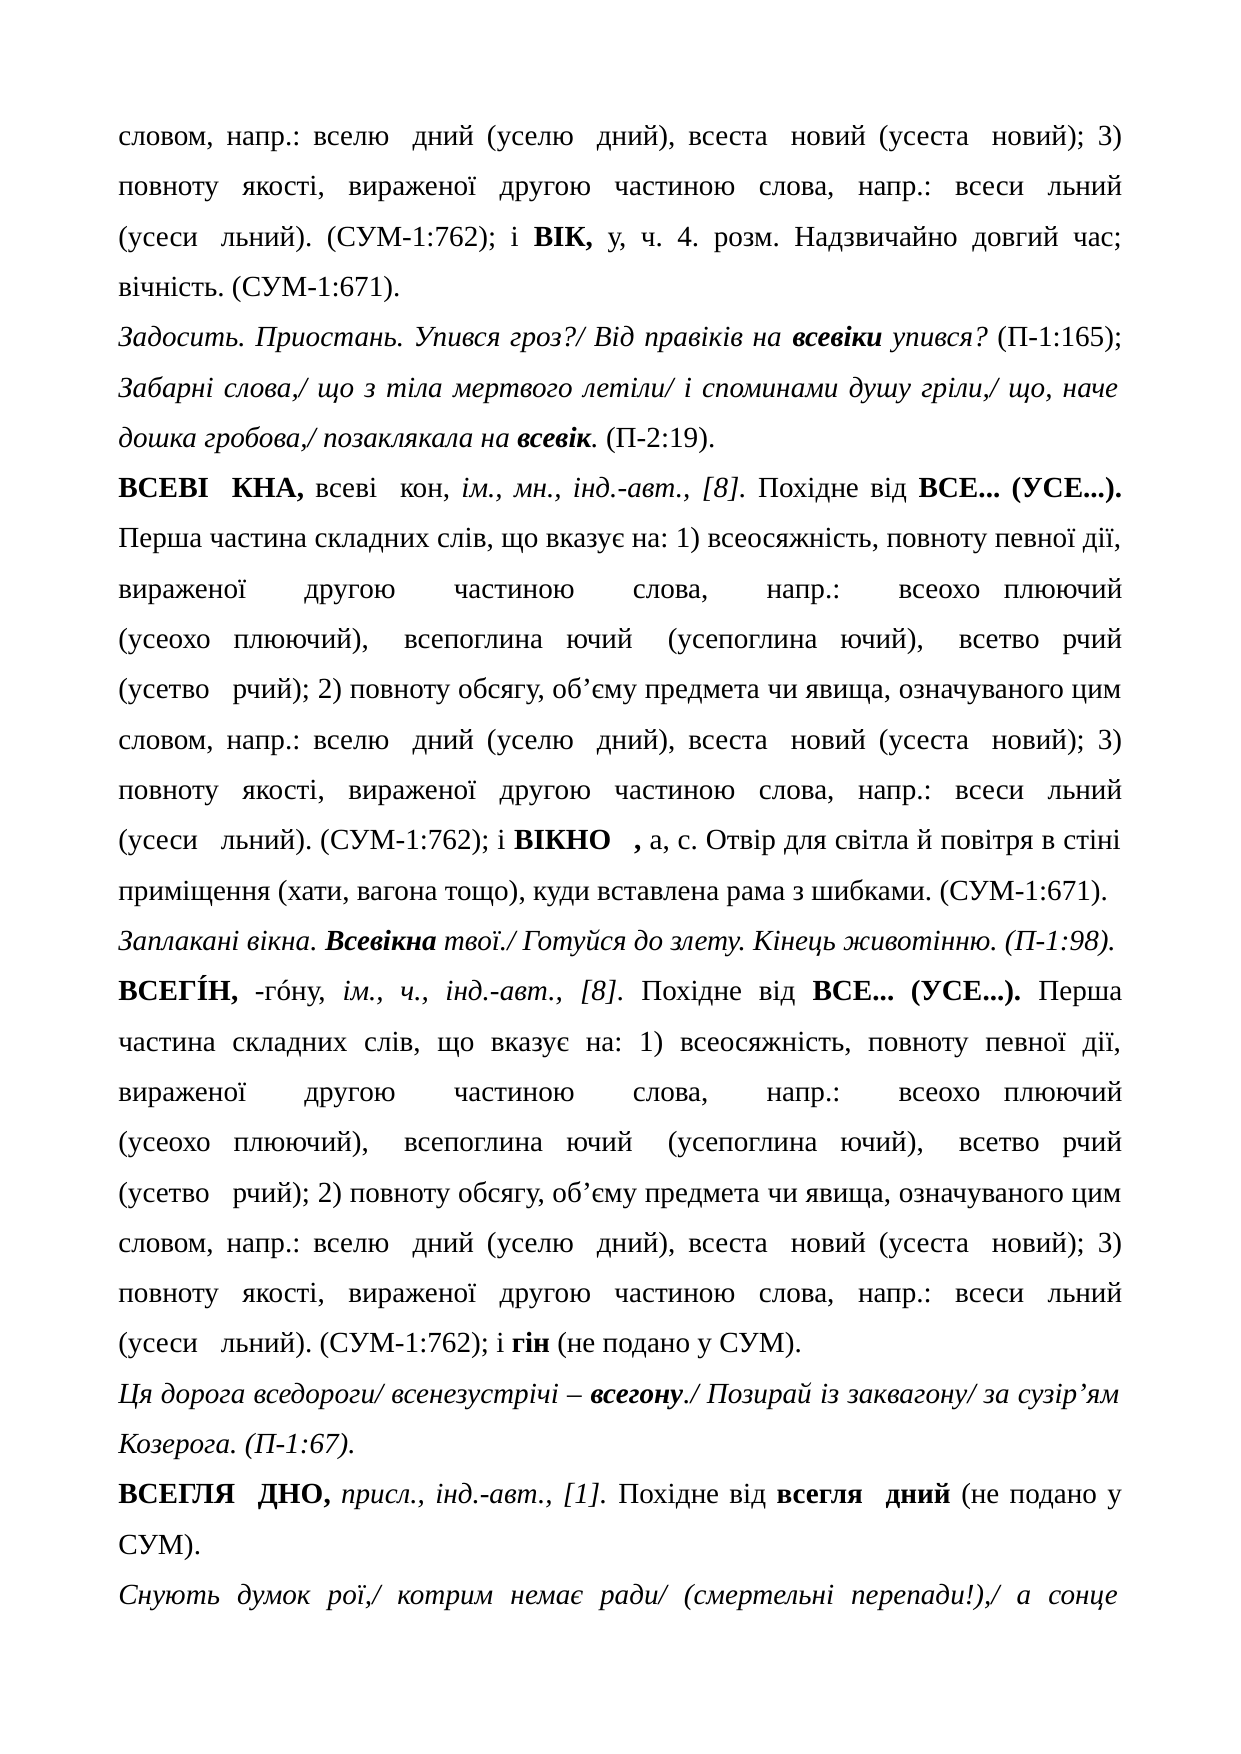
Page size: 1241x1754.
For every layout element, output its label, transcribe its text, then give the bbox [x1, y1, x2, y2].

text Заплакані вікна. Всевікна твої./ Готуйся до злету. Кінець животінню. (П-1:98). [118, 923, 1122, 957]
text Всегíн, -гóну, ім., ч., інд.-авт., [8]. Похідне від ВСЕ... (УСЕ...). Перша частина складних слів, що вказує на: 1) всеосяжність, повноту певної дії, вираженої другою частиною слова, напр.: всеохоплюючий (усеохоплюючий), всепоглинаючий (усепоглинаючий), всетворчий (усетворчий); 2) повноту обсягу, об’єму предмета чи явища, означуваного цим словом, напр.: вселюдний (уселюдний), всестановий (усестановий); 3) повноту якості, вираженої другою частиною слова, напр.: всесильний (усесильний). (СУМ-1:762); і гін (не подано у СУМ). [118, 973, 1122, 1359]
text словом, напр.: вселюдний (уселюдний), всестановий (усестановий); 3) повноту якості, вираженої другою частиною слова, напр.: всесильний (усесильний). (СУМ-1:762); і ВІК, у, ч. 4. розм. Надзвичайно довгий час; вічність. (СУМ-1:671). [118, 118, 1122, 303]
text Снують думок рої,/ котрим немає ради/ (смертельні перепади!),/ а сонце [118, 1577, 1122, 1611]
text ВсевІкна, всевікон, ім., мн., інд.-авт., [8]. Похідне від ВСЕ... (УСЕ...). Перша частина складних слів, що вказує на: 1) всеосяжність, повноту певної дії, вираженої другою частиною слова, напр.: всеохоплюючий (усеохоплюючий), всепоглинаючий (усепоглинаючий), всетворчий (усетворчий); 2) повноту обсягу, об’єму предмета чи явища, означуваного цим словом, напр.: вселюдний (уселюдний), всестановий (усестановий); 3) повноту якості, вираженої другою частиною слова, напр.: всесильний (усесильний). (СУМ-1:762); і ВІКНО, а, с. Отвір для світла й повітря в стіні приміщення (хати, вагона тощо), куди вставлена рама з шибками. (СУМ-1:671). [118, 470, 1122, 906]
text Задосить. Приостань. Упився гроз?/ Від правіків на всевіки упився? (П-1:165); Забарні слова,/ що з тіла мертвого летіли/ і споминами душу гріли,/ що, наче дошка гробова,/ позаклякала на всевік. (П-2:19). [118, 319, 1122, 453]
text Ця дорога вседороги/ всенезустрічі – всегону./ Позирай із заквагону/ за сузір’ям Козерога. (П-1:67). [118, 1376, 1122, 1460]
text Всеглядно, присл., інд.-авт., [1]. Похідне від всеглядний (не подано у СУМ). [118, 1477, 1122, 1560]
